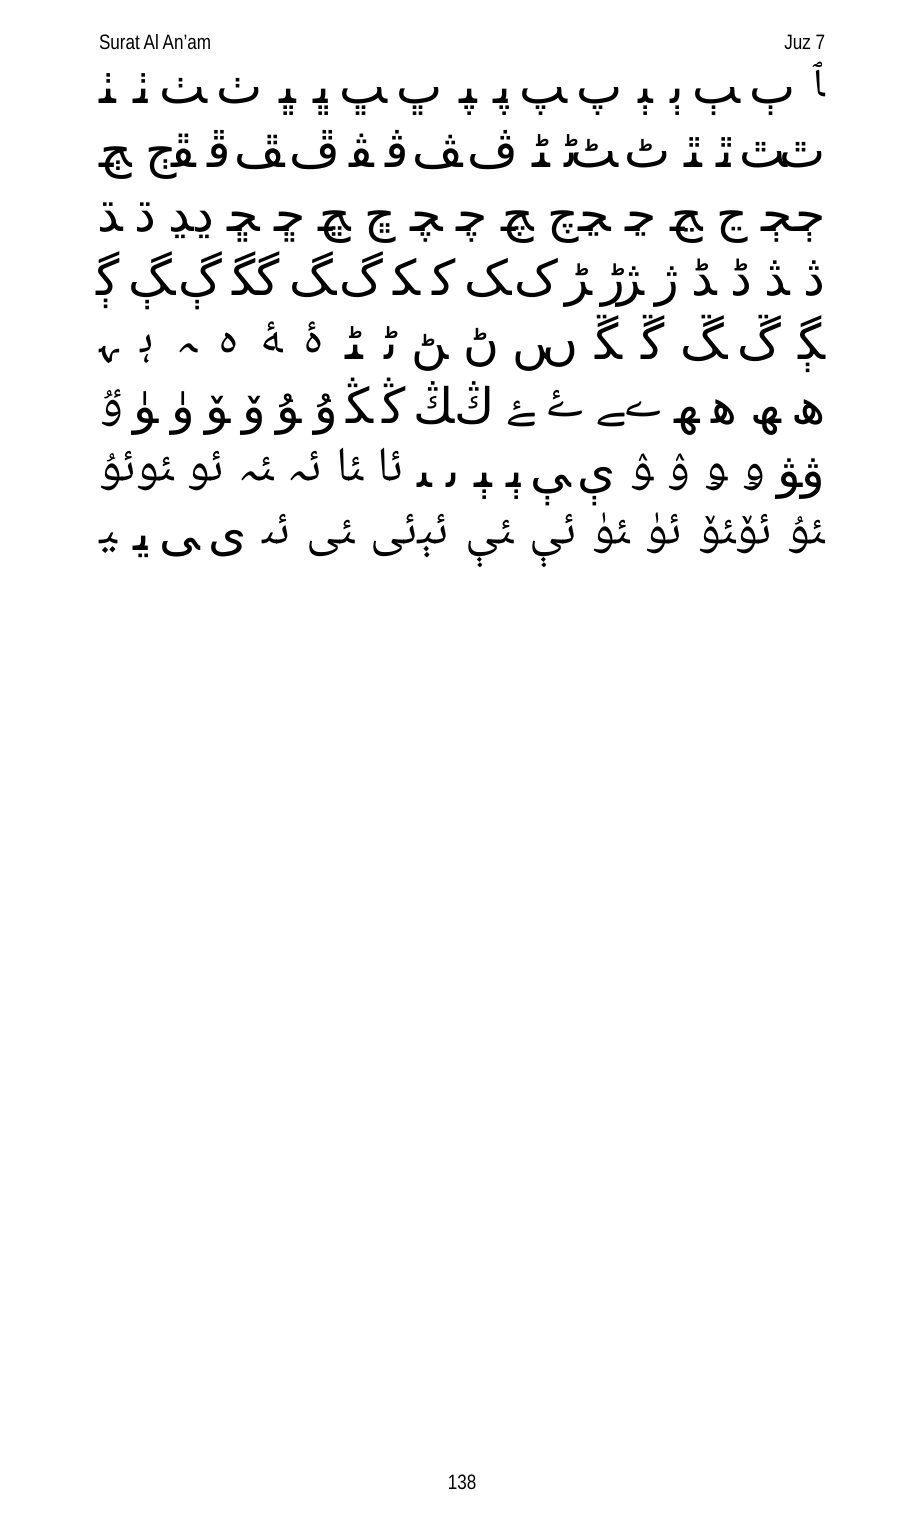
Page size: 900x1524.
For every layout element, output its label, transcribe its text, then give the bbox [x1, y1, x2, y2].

text ﮪ ﮫ ﮬ ﮭ ﮮﮯ ﮰ ﮱ ﯓ ﯔ ﯕ ﯖ ﯗ ﯘ ﯙ ﯚ ﯛ ﯜ ﯝ ﯞﯟ ﯠ ﯡ ﯢ ﯣ ﯤ ﯥ ﯦ ﯧ ﯨ ﯩ ﯪ ﯫ ﯬ ﯭ ﯮ ﯯﯰ ﯱ ﯲﯳ ﯴ ﯵ ﯶ ﯷ ﯸﯹ ﯺ ﯻ ﯼ ﯽ ﯾ ﯿ [99, 379, 825, 571]
text ﭑ ﭒ ﭓ ﭔ ﭕ ﭖ ﭗ ﭘ ﭙ ﭚ ﭛ ﭜ ﭝ ﭞ ﭟ ﭠ ﭡ ﭢﭣ ﭤ ﭥ ﭦ ﭧﭨ ﭩ ﭪ ﭫ ﭬ ﭭ ﭮ ﭯ ﭰ ﭱﭲ ﭳ ﭴﭵ ﭶ ﭷ ﭸ ﭹﭺ ﭻ ﭼ ﭽ ﭾ ﭿ ﮀ ﮁ ﮂﮃ ﮄ ﮅ ﮆ ﮇ ﮈ ﮉ ﮊ ﮋﮌ ﮍ ﮎ ﮏ ﮐ ﮑ ﮒ ﮓ ﮔﮕ ﮖ ﮗ ﮘ ﮙ ﮚ ﮛ ﮜ ﮝ ﮞﮟ ﮠ ﮡ ﮢ ﮣ ﮤ ﮥ ﮦ ﮧ ﮨ ﮩ [99, 60, 825, 379]
